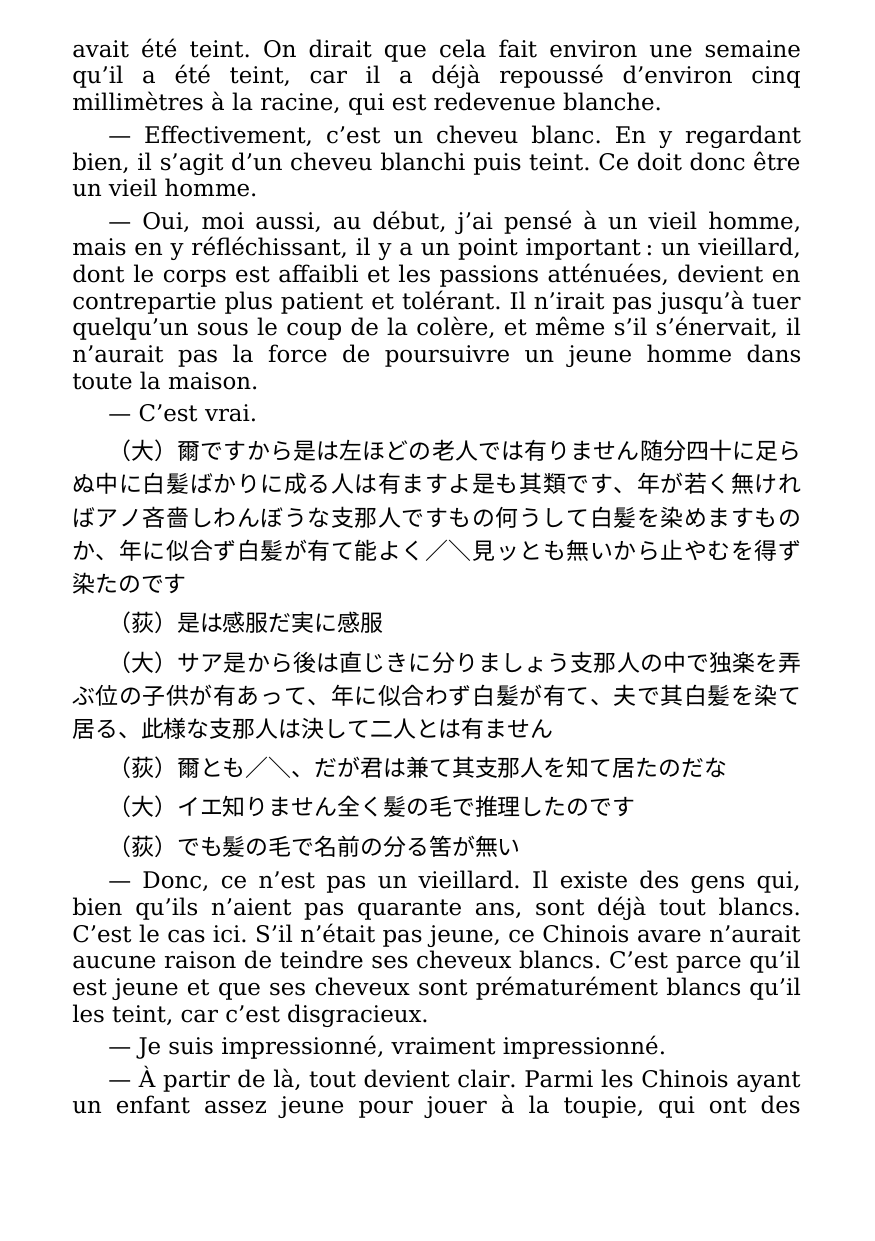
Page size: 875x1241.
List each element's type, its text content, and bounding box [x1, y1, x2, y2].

text — Je suis impressionné, vraiment impressionné. [72, 1033, 802, 1060]
text （荻）爾とも／＼、だが君は兼て其支那人を知て居たのだな [72, 750, 802, 783]
text （大）イエ知りません全く髪の毛で推理したのです [72, 789, 802, 822]
text — Oui, moi aussi, au début, j’ai pensé à un vieil homme, mais en y réfléchissant, il y a un point important : un vieillard, dont le corps est affaibli et les passions atténuées, devient en contrepartie plus patient et tolérant. Il n’irait pas jusqu’à tuer quelqu’un sous le coup de la colère, et même s’il s’énervait, il n’aurait pas la force de poursuivre un jeune homme dans toute la maison. [72, 208, 802, 394]
text （荻）でも髪の毛で名前の分る筈が無い [72, 828, 802, 862]
text （大）爾ですから是は左ほどの老人では有りません随分四十に足らぬ中に白髪ばかりに成る人は有ますよ是も其類です、年が若く無ければアノ吝嗇しわんぼうな支那人ですもの何うして白髪を染めますものか、年に似合ず白髪が有て能よく／＼見ッとも無いから止やむを得ず染たのです [72, 433, 802, 599]
text — C’est vrai. [72, 401, 802, 427]
text （荻）是は感服だ実に感服 [72, 605, 802, 638]
text — À partir de là, tout devient clair. Parmi les Chinois ayant un enfant assez jeune pour jouer à la toupie, qui ont des [72, 1066, 802, 1119]
text — Donc, ce n’est pas un vieillard. Il existe des gens qui, bien qu’ils n’aient pas quarante ans, sont déjà tout blancs. C’est le cas ici. S’il n’était pas jeune, ce Chinois avare n’aurait aucune raison de teindre ses cheveux blancs. C’est parce qu’il est jeune et que ses cheveux sont prématurément blancs qu’il les teint, car c’est disgracieux. [72, 867, 802, 1027]
text avait été teint. On dirait que cela fait environ une semaine qu’il a été teint, car il a déjà repoussé d’environ cinq millimètres à la racine, qui est redevenue blanche. [72, 36, 802, 116]
text （大）サア是から後は直じきに分りましょう支那人の中で独楽を弄ぶ位の子供が有あって、年に似合わず白髪が有て、夫で其白髪を染て居る、此様な支那人は決して二人とは有ません [72, 644, 802, 744]
text — Effectivement, c’est un cheveu blanc. En y regardant bien, il s’agit d’un cheveu blanchi puis teint. Ce doit donc être un vieil homme. [72, 122, 802, 202]
